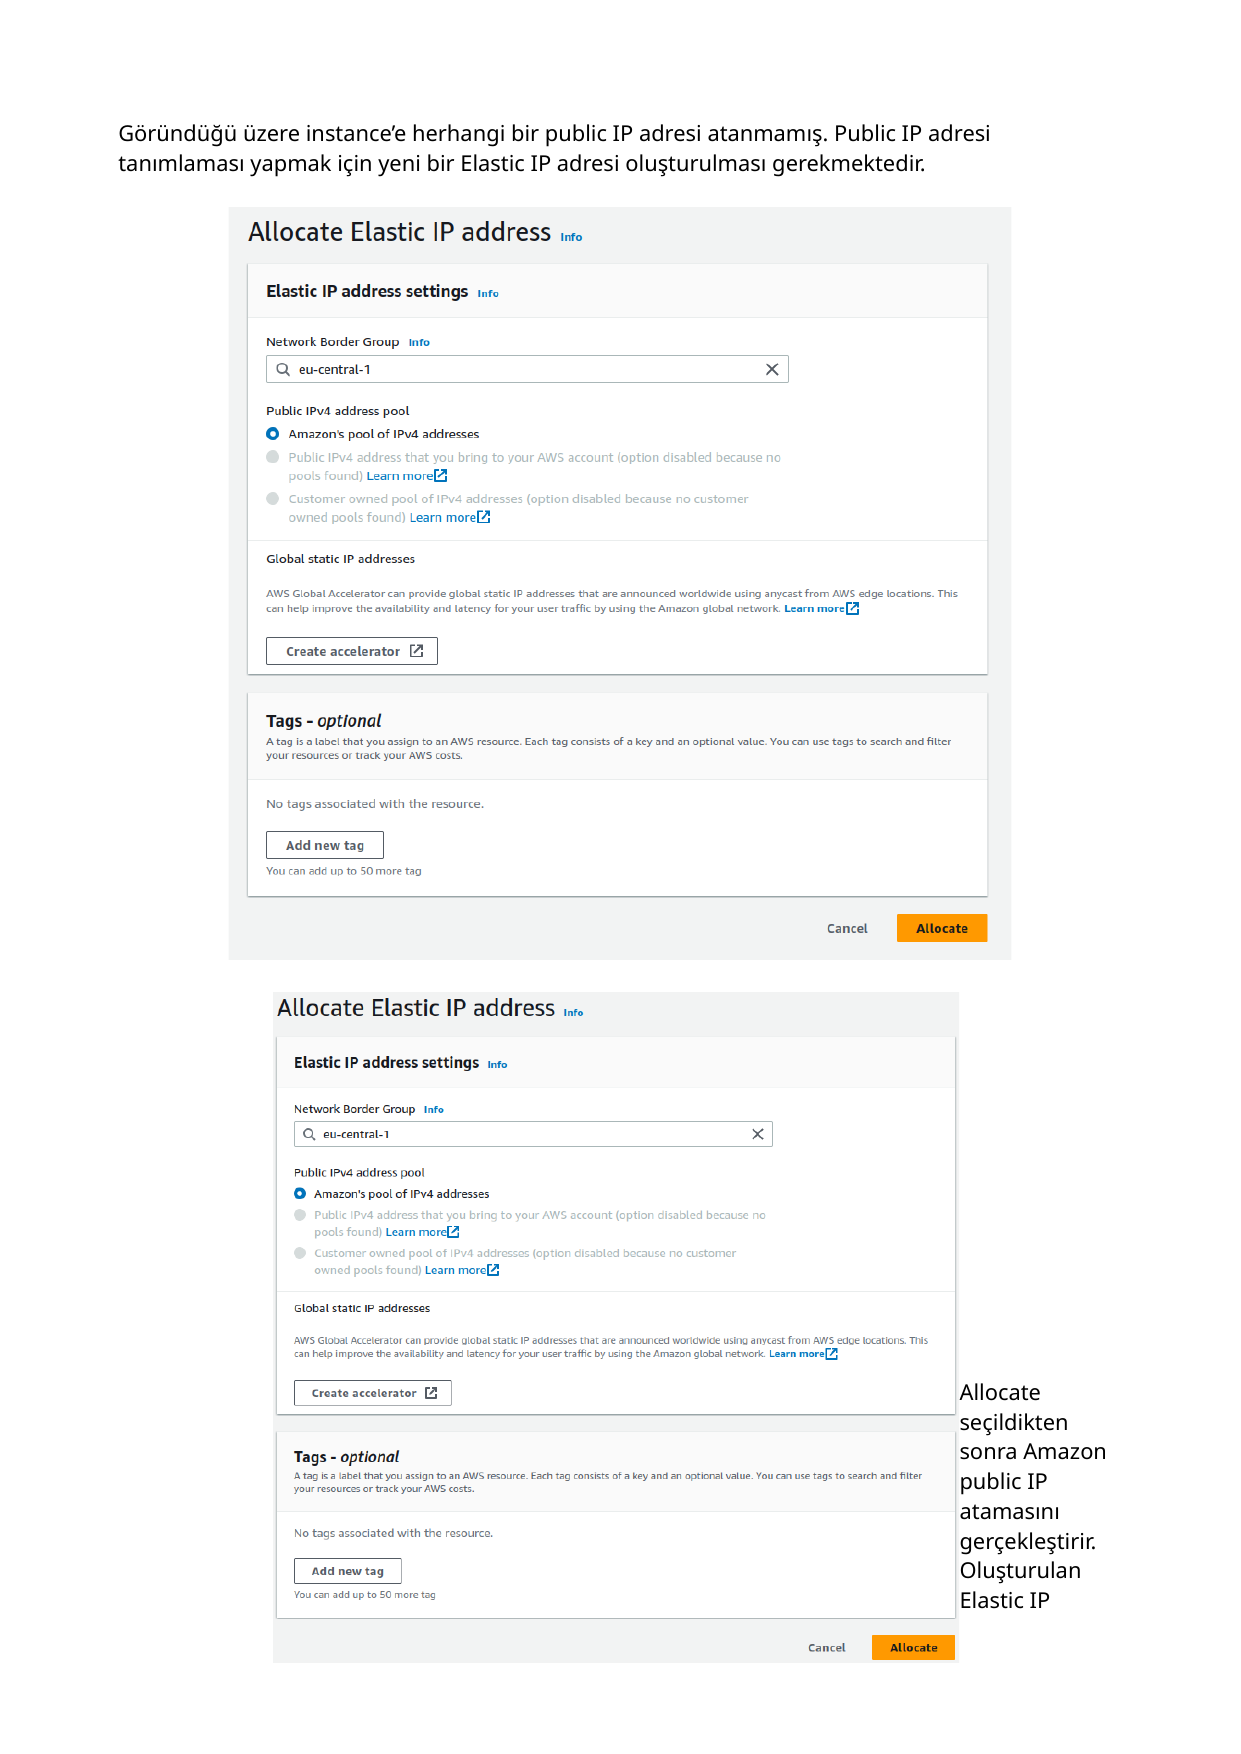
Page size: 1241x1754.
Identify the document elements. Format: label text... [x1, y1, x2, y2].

text Göründüğü üzere instance’e herhangi bir public IP adresi atanmamış. Public IP adresi tanımlaması yapmak için yeni bir Elastic IP adresi oluşturulması gerekmektedir. [118, 118, 1122, 178]
text Allocate seçildikten sonra Amazon public IP atamasını gerçekleştirir. Oluşturulan Elastic IP [960, 1377, 1122, 1615]
picture [228, 207, 1012, 960]
picture [273, 992, 960, 1663]
text [118, 1377, 273, 1615]
